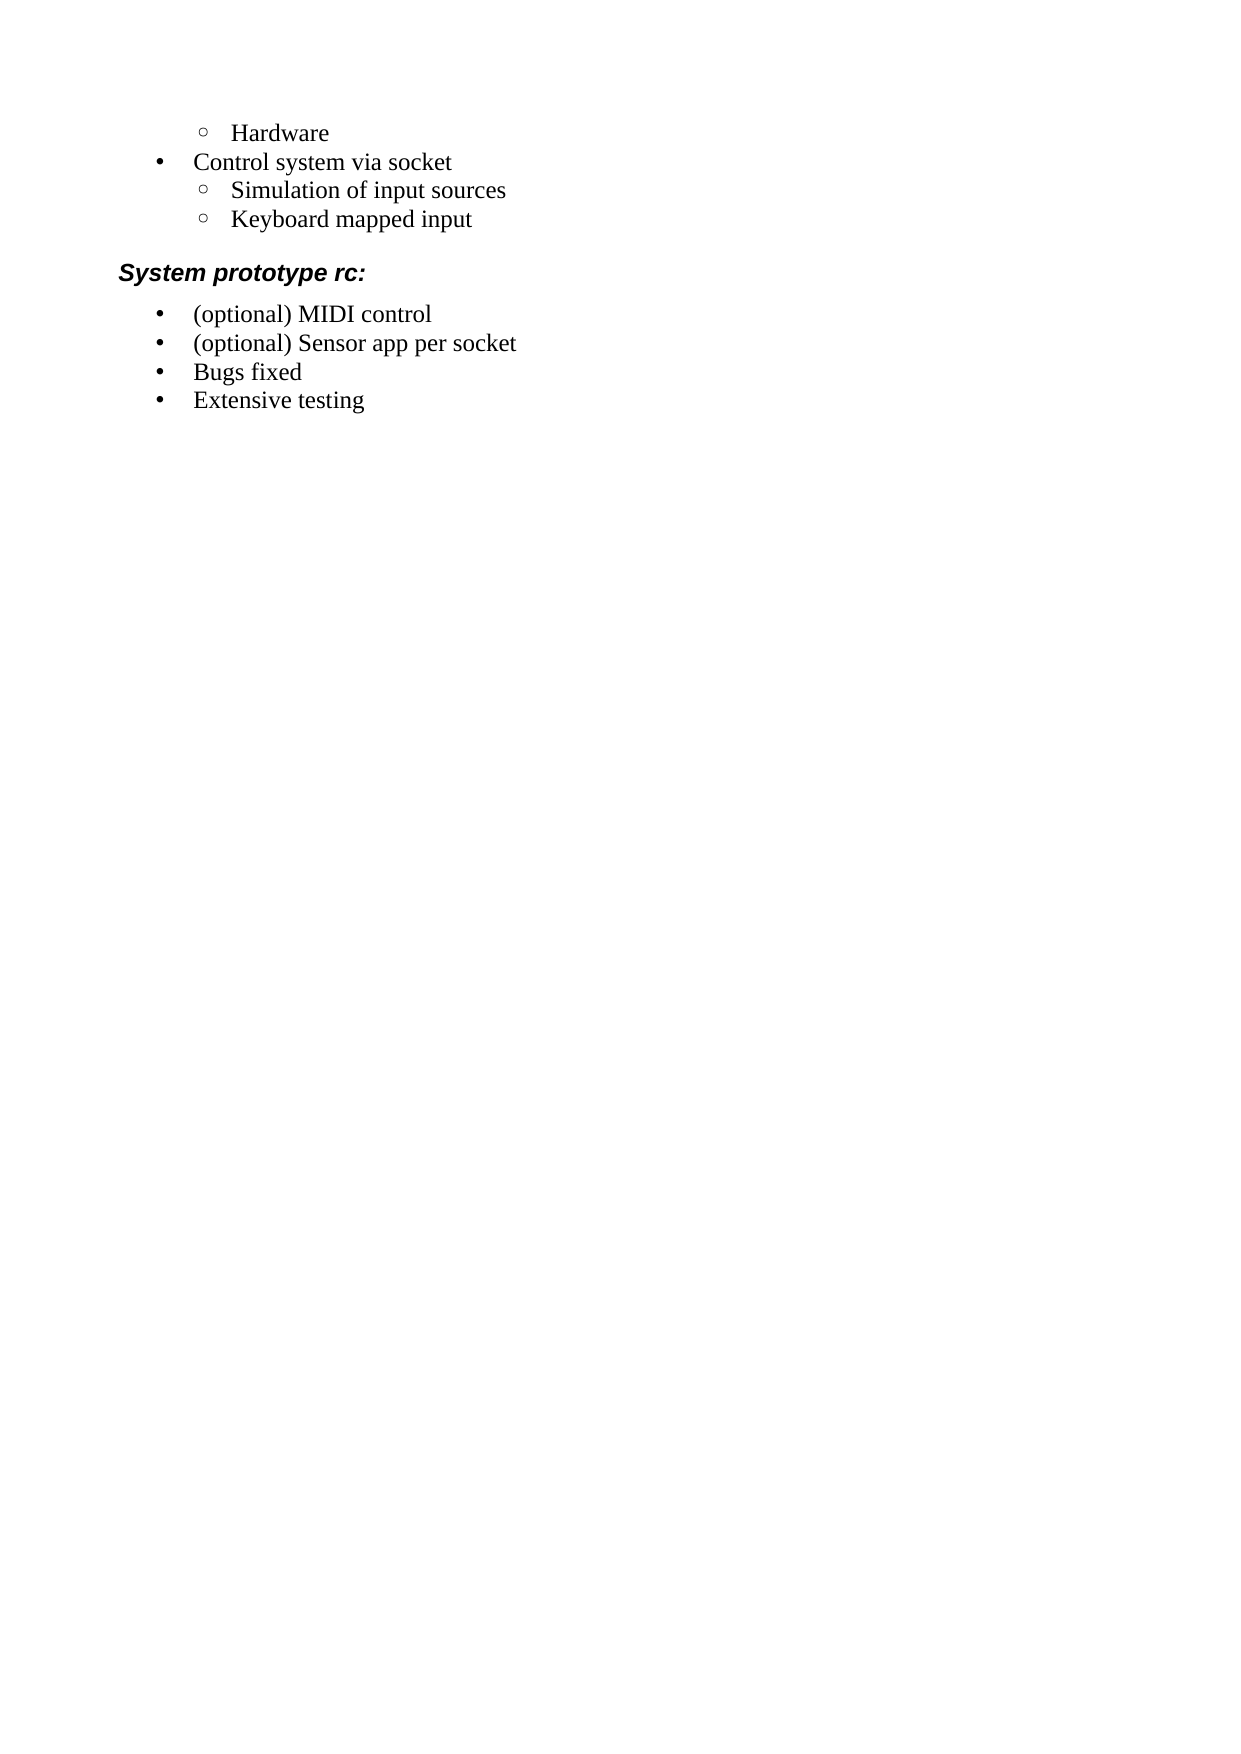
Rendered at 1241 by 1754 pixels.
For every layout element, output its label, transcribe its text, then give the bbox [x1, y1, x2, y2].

list Bugs fixed [156, 357, 1122, 385]
list Control system via socket [156, 147, 1122, 176]
list (optional) Sensor app per socket [156, 328, 1122, 357]
list Simulation of input sources [193, 176, 1122, 204]
subtitle System prototype rc: [118, 258, 1122, 287]
list Extensive testing [156, 385, 1122, 414]
list (optional) MIDI control [156, 299, 1122, 328]
list Hardware [193, 118, 1122, 147]
list Keyboard mapped input [193, 204, 1122, 233]
